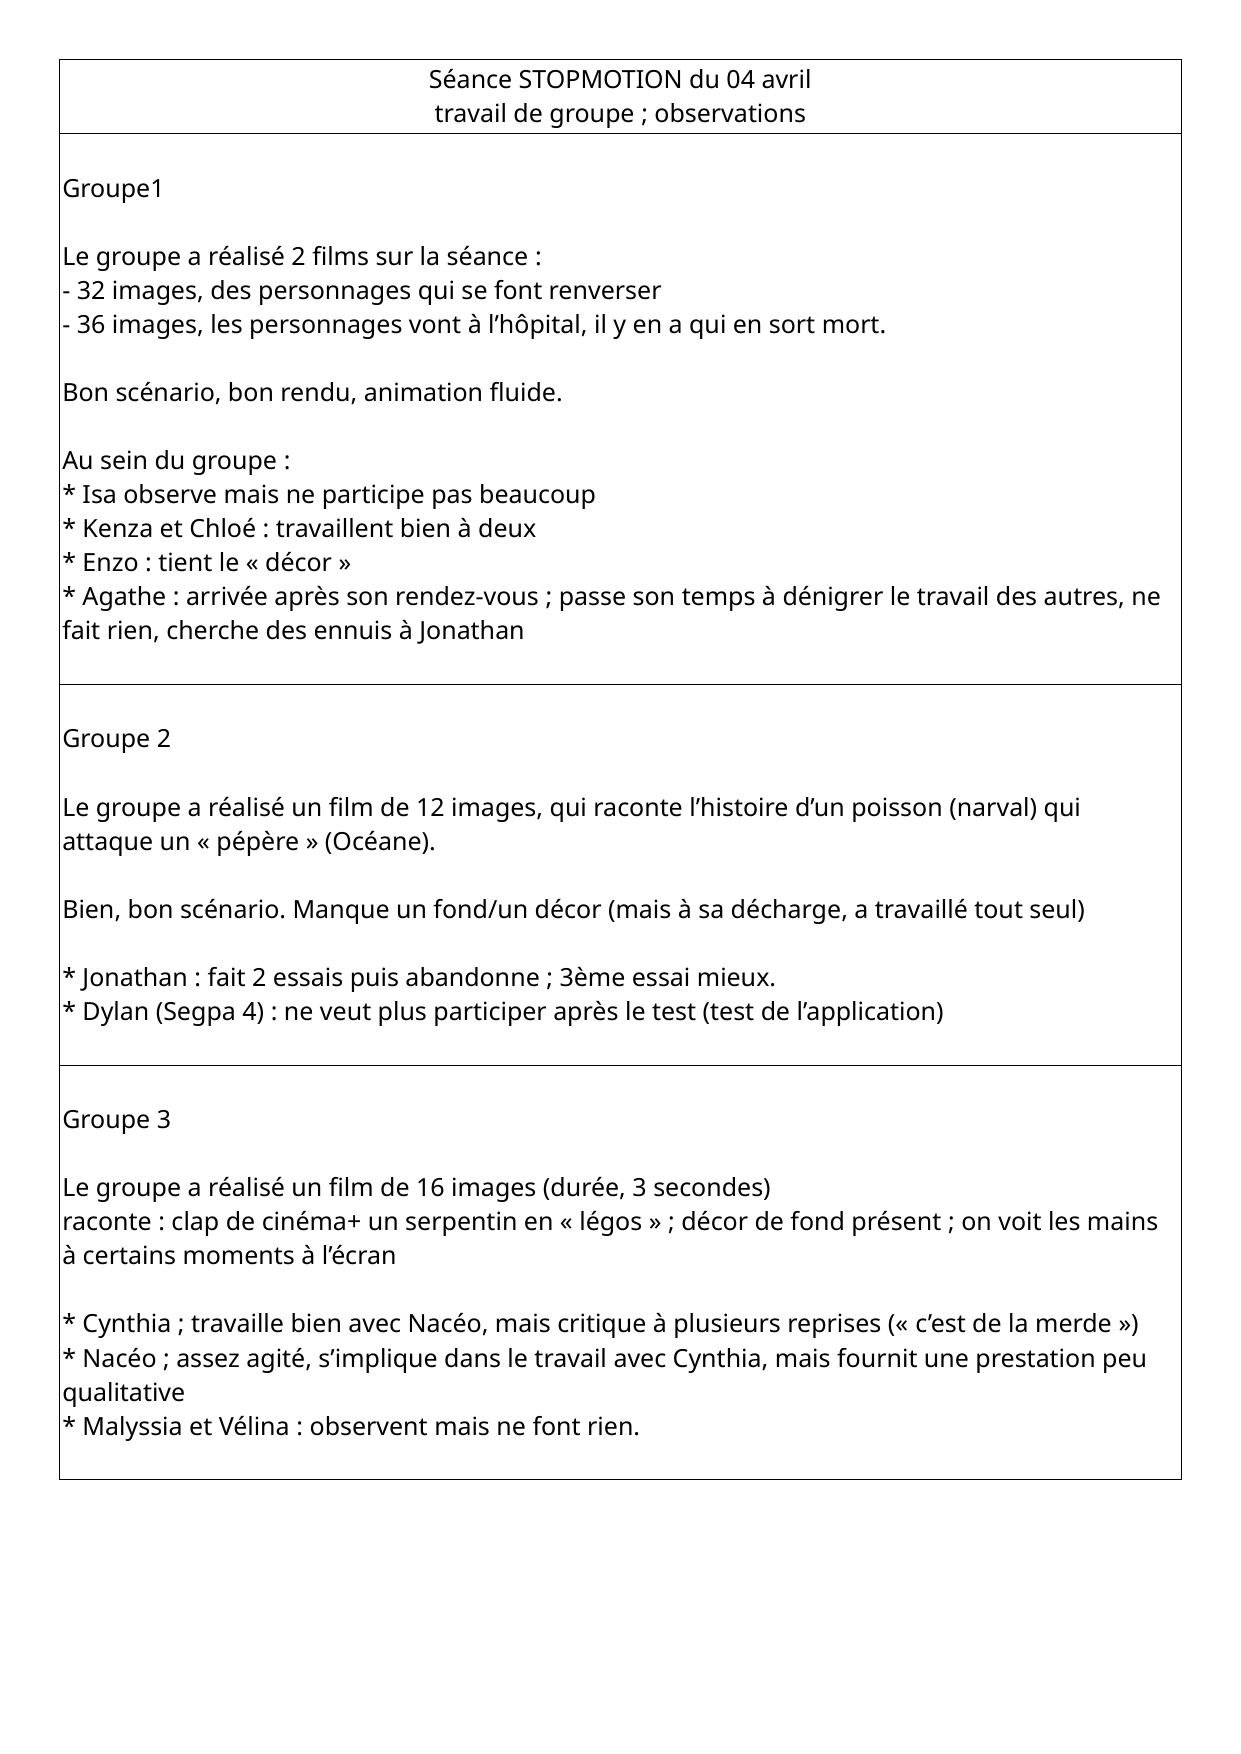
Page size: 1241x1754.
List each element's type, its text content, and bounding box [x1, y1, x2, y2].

table_cell Groupe 3 Le groupe a réalisé un film de 16 images (durée, 3 secondes) raconte : clap de cinéma+ un serpentin en « légos » ; décor de fond présent ; on voit les mains à certains moments à l’écran * Cynthia ; travaille bien avec Nacéo, mais critique à plusieurs reprises (« c’est de la merde ») * Nacéo ; assez agité, s’implique dans le travail avec Cynthia, mais fournit une prestation peu qualitative * Malyssia et Vélina : observent mais ne font rien. [60, 1066, 1181, 1479]
table_cell Groupe 2 Le groupe a réalisé un film de 12 images, qui raconte l’histoire d’un poisson (narval) qui attaque un « pépère » (Océane). Bien, bon scénario. Manque un fond/un décor (mais à sa décharge, a travaillé tout seul) * Jonathan : fait 2 essais puis abandonne ; 3ème essai mieux. * Dylan (Segpa 4) : ne veut plus participer après le test (test de l’application) [60, 685, 1181, 1065]
table_header Séance STOPMOTION du 04 avril travail de groupe ; observations [60, 60, 1181, 133]
table_cell Groupe1 Le groupe a réalisé 2 films sur la séance : - 32 images, des personnages qui se font renverser - 36 images, les personnages vont à l’hôpital, il y en a qui en sort mort. Bon scénario, bon rendu, animation fluide. Au sein du groupe : * Isa observe mais ne participe pas beaucoup * Kenza et Chloé : travaillent bien à deux * Enzo : tient le « décor » * Agathe : arrivée après son rendez-vous ; passe son temps à dénigrer le travail des autres, ne fait rien, cherche des ennuis à Jonathan [60, 134, 1181, 684]
